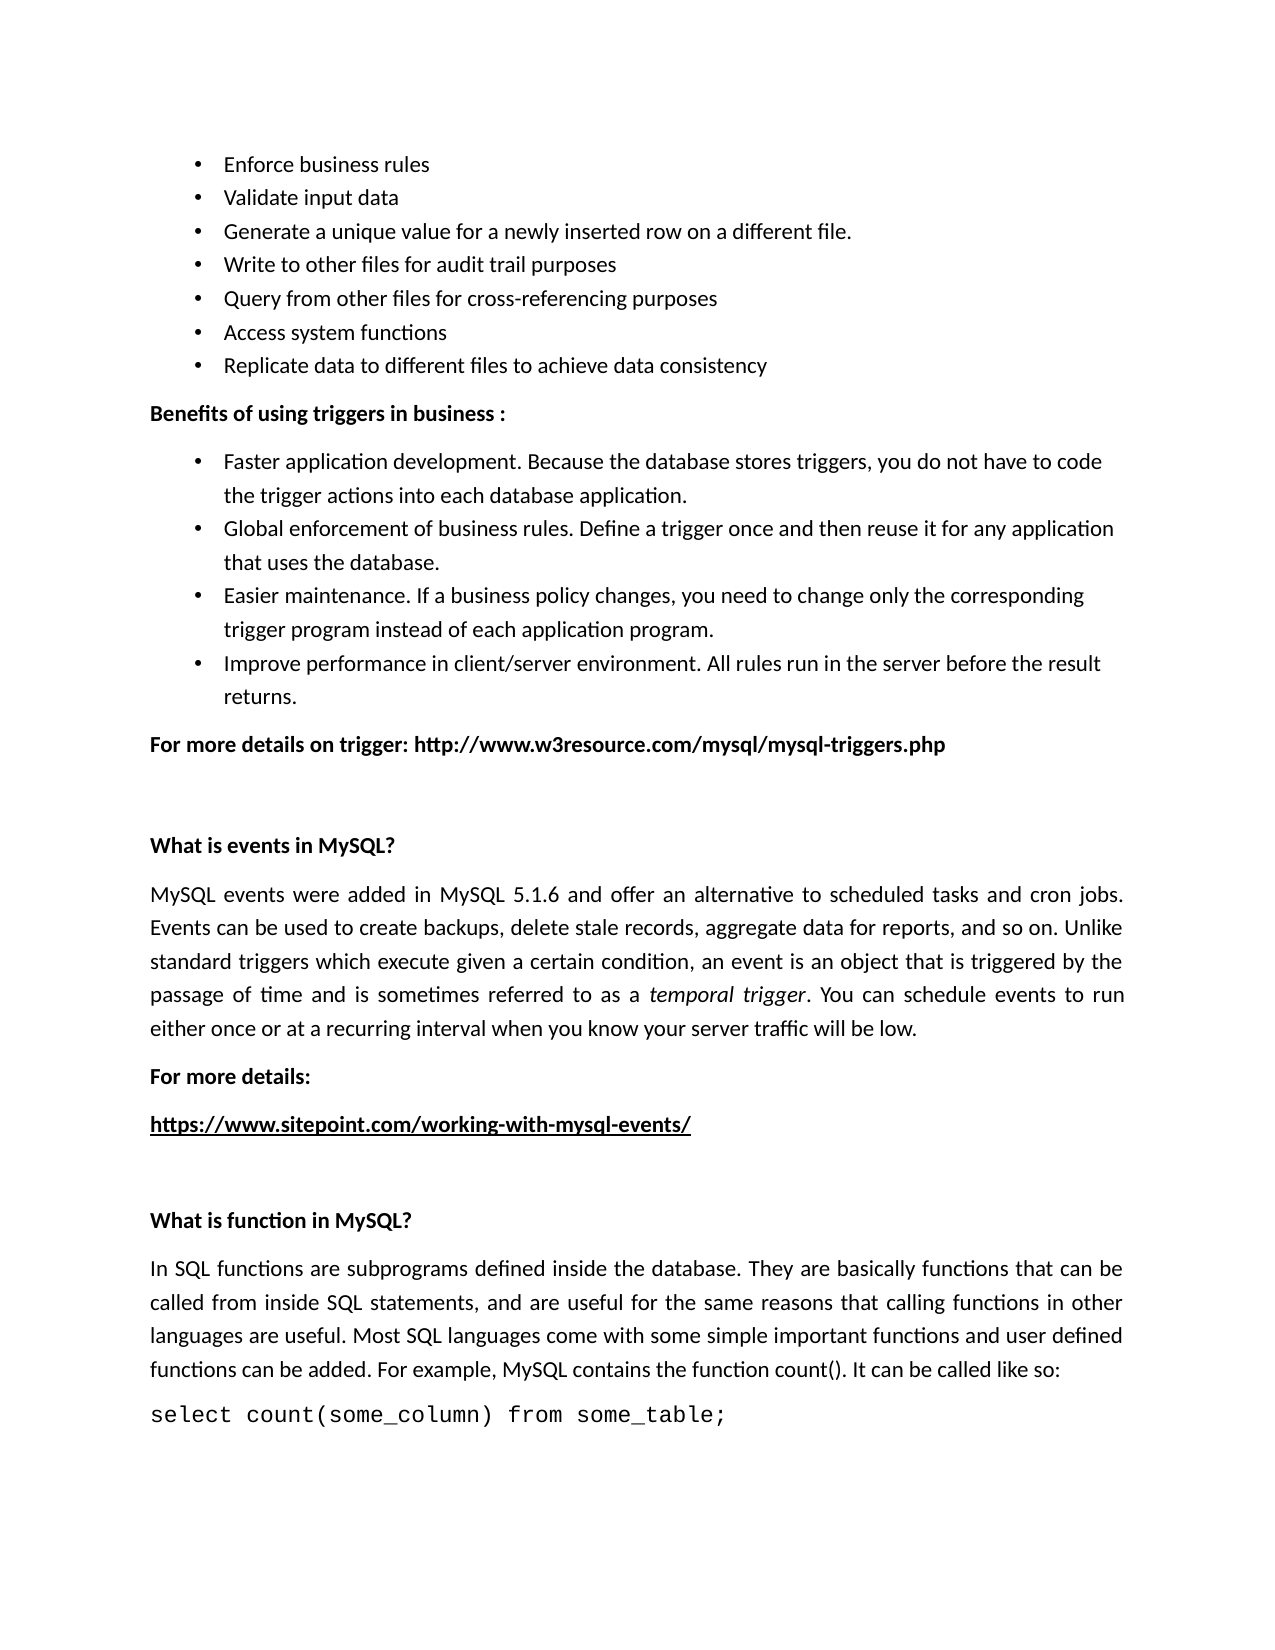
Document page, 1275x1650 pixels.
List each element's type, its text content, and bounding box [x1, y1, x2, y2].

text In SQL functions are subprograms defined inside the database. They are basically functions that can be called from inside SQL statements, and are useful for the same reasons that calling functions in other languages are useful. Most SQL languages come with some simple important functions and user defined functions can be added. For example, MySQL contains the function count(). It can be called like so: [150, 1254, 1125, 1383]
list Faster application development. Because the database stores triggers, you do not have to code the trigger actions into each database application. [194, 447, 1125, 509]
list Generate a unique value for a newly inserted row on a different file. [194, 217, 1125, 245]
list Global enforcement of business rules. Define a trigger once and then reuse it for any application that uses the database. [194, 514, 1125, 576]
text Benefits of using triggers in business : [150, 399, 1125, 427]
text What is function in MySQL? [150, 1206, 1125, 1234]
text select count(some_column) from some_table; [150, 1403, 1125, 1429]
text What is events in MySQL? [150, 832, 1125, 859]
text https://www.sitepoint.com/working-with-mysql-events/ [150, 1110, 1125, 1138]
list Enforce business rules [194, 150, 1125, 178]
list Validate input data [194, 183, 1125, 212]
list Access system functions [194, 318, 1125, 346]
text For more details on trigger: http://www.w3resource.com/mysql/mysql-triggers.php [150, 730, 1125, 758]
text MySQL events were added in MySQL 5.1.6 and offer an alternative to scheduled tasks and cron jobs. Events can be used to create backups, delete stale records, aggregate data for reports, and so on. Unlike standard triggers which execute given a certain condition, an event is an object that is triggered by the passage of time and is sometimes referred to as a temporal trigger. You can schedule events to run either once or at a recurring interval when you know your server traffic will be low. [150, 880, 1125, 1042]
text For more details: [150, 1062, 1125, 1090]
list Replicate data to different files to achieve data consistency [194, 351, 1125, 379]
list Easier maintenance. If a business policy changes, you need to change only the corresponding trigger program instead of each application program. [194, 582, 1125, 643]
list Query from other files for cross-referencing purposes [194, 284, 1125, 312]
list Improve performance in client/server environment. All rules run in the server before the result returns. [194, 649, 1125, 710]
list Write to other files for audit trail purposes [194, 251, 1125, 279]
